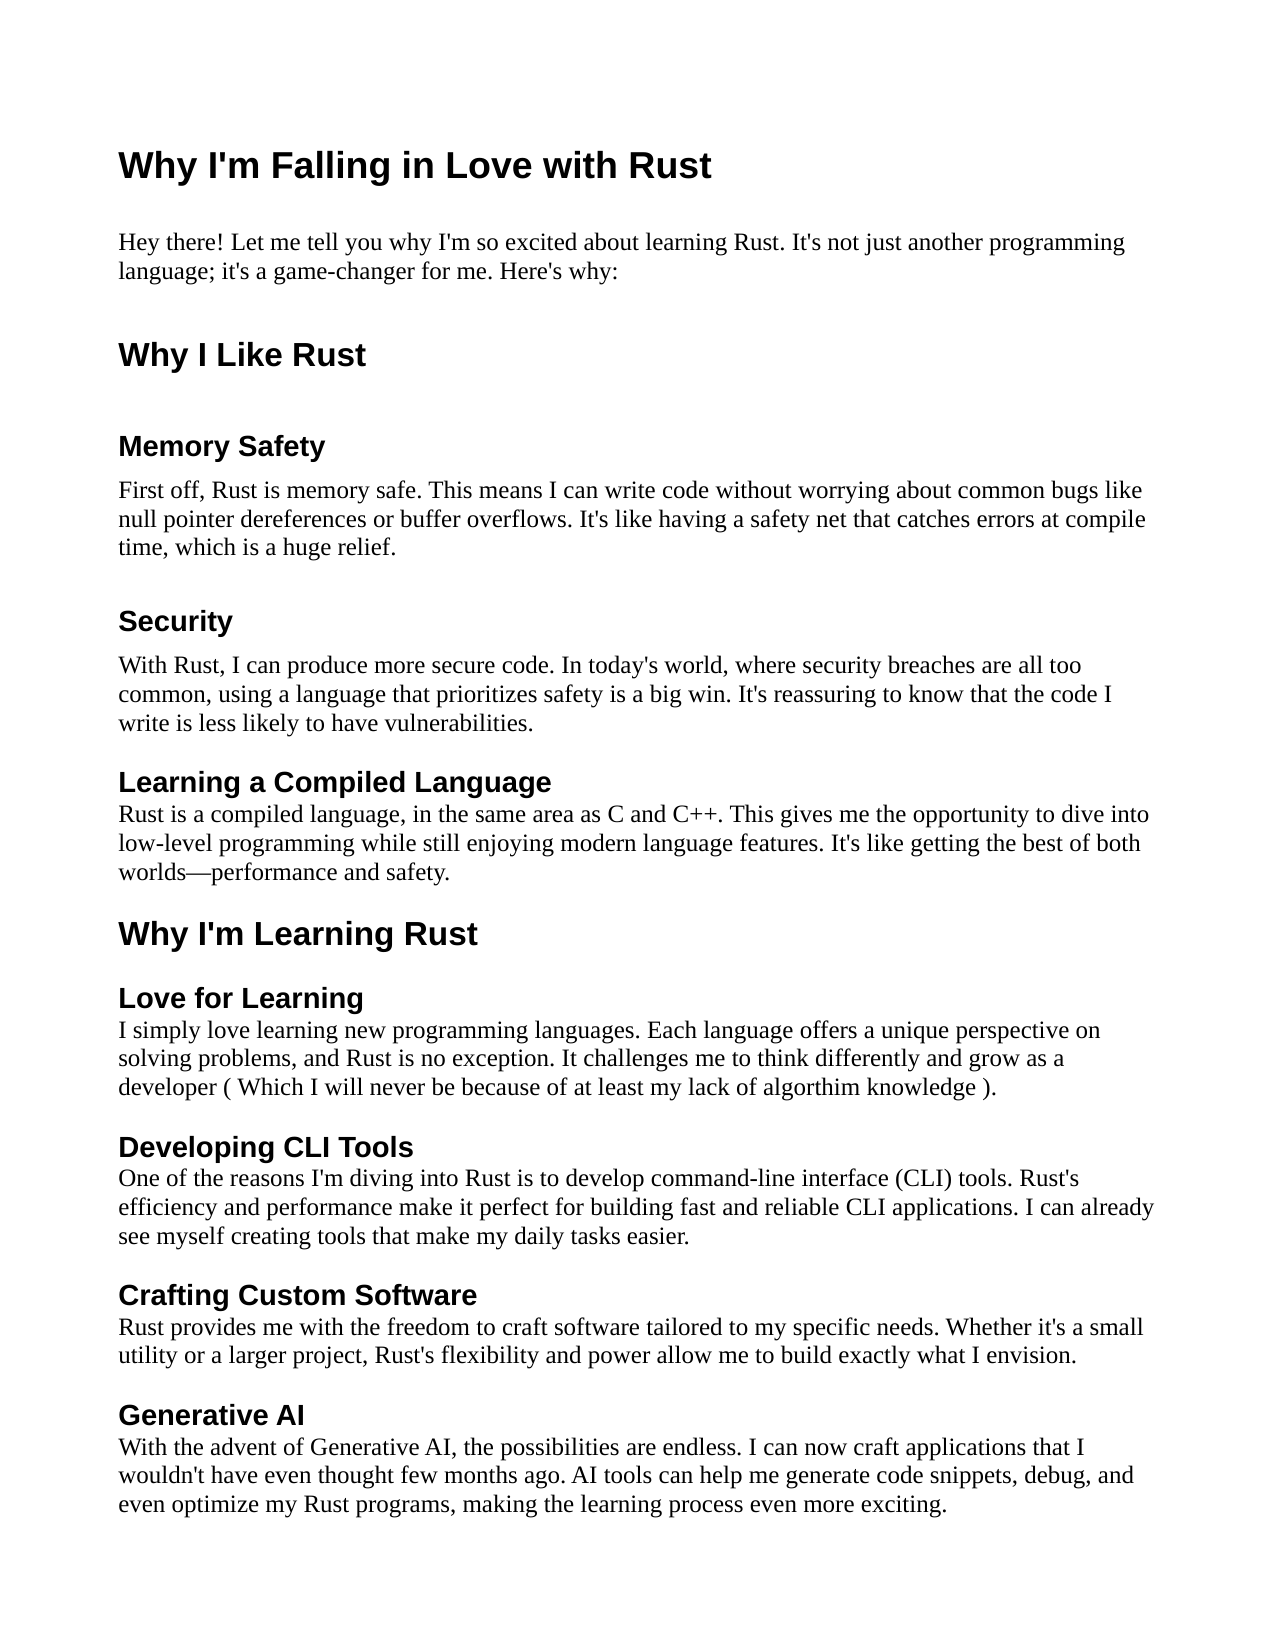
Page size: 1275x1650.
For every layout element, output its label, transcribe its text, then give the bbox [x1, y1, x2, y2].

text Generative AI [118, 1398, 1157, 1432]
text With Rust, I can produce more secure code. In today's world, where security breaches are all too common, using a language that prioritizes safety is a big win. It's reassuring to know that the code I write is less likely to have vulnerabilities. [118, 651, 1157, 737]
text I simply love learning new programming languages. Each language offers a unique perspective on solving problems, and Rust is no exception. It challenges me to think differently and grow as a developer ( Which I will never be because of at least my lack of algorthim knowledge ). [118, 1015, 1157, 1101]
text Learning a Compiled Language [118, 766, 1157, 799]
text Hey there! Let me tell you why I'm so excited about learning Rust. It's not just another programming language; it's a game-changer for me. Here's why: [118, 227, 1157, 285]
text Developing CLI Tools [118, 1130, 1157, 1163]
subtitle Security [118, 604, 1157, 638]
text Why I'm Learning Rust [118, 914, 1157, 952]
text Rust is a compiled language, in the same area as C and C++. This gives me the opportunity to dive into low-level programming while still enjoying modern language features. It's like getting the best of both worlds—performance and safety. [118, 799, 1157, 885]
subtitle Memory Safety [118, 429, 1157, 462]
text Rust provides me with the freedom to craft software tailored to my specific needs. Whether it's a small utility or a larger project, Rust's flexibility and power allow me to build exactly what I envision. [118, 1312, 1157, 1369]
text With the advent of Generative AI, the possibilities are endless. I can now craft applications that I wouldn't have even thought few months ago. AI tools can help me generate code snippets, debug, and even optimize my Rust programs, making the learning process even more exciting. [118, 1432, 1157, 1518]
subtitle Why I'm Falling in Love with Rust [118, 143, 1157, 186]
text First off, Rust is memory safe. This means I can write code without worrying about common bugs like null pointer dereferences or buffer overflows. It's like having a safety net that catches errors at compile time, which is a huge relief. [118, 475, 1157, 561]
text Love for Learning [118, 981, 1157, 1015]
text Crafting Custom Software [118, 1278, 1157, 1312]
subtitle Why I Like Rust [118, 334, 1157, 373]
text One of the reasons I'm diving into Rust is to develop command-line interface (CLI) tools. Rust's efficiency and performance make it perfect for building fast and reliable CLI applications. I can already see myself creating tools that make my daily tasks easier. [118, 1163, 1157, 1249]
